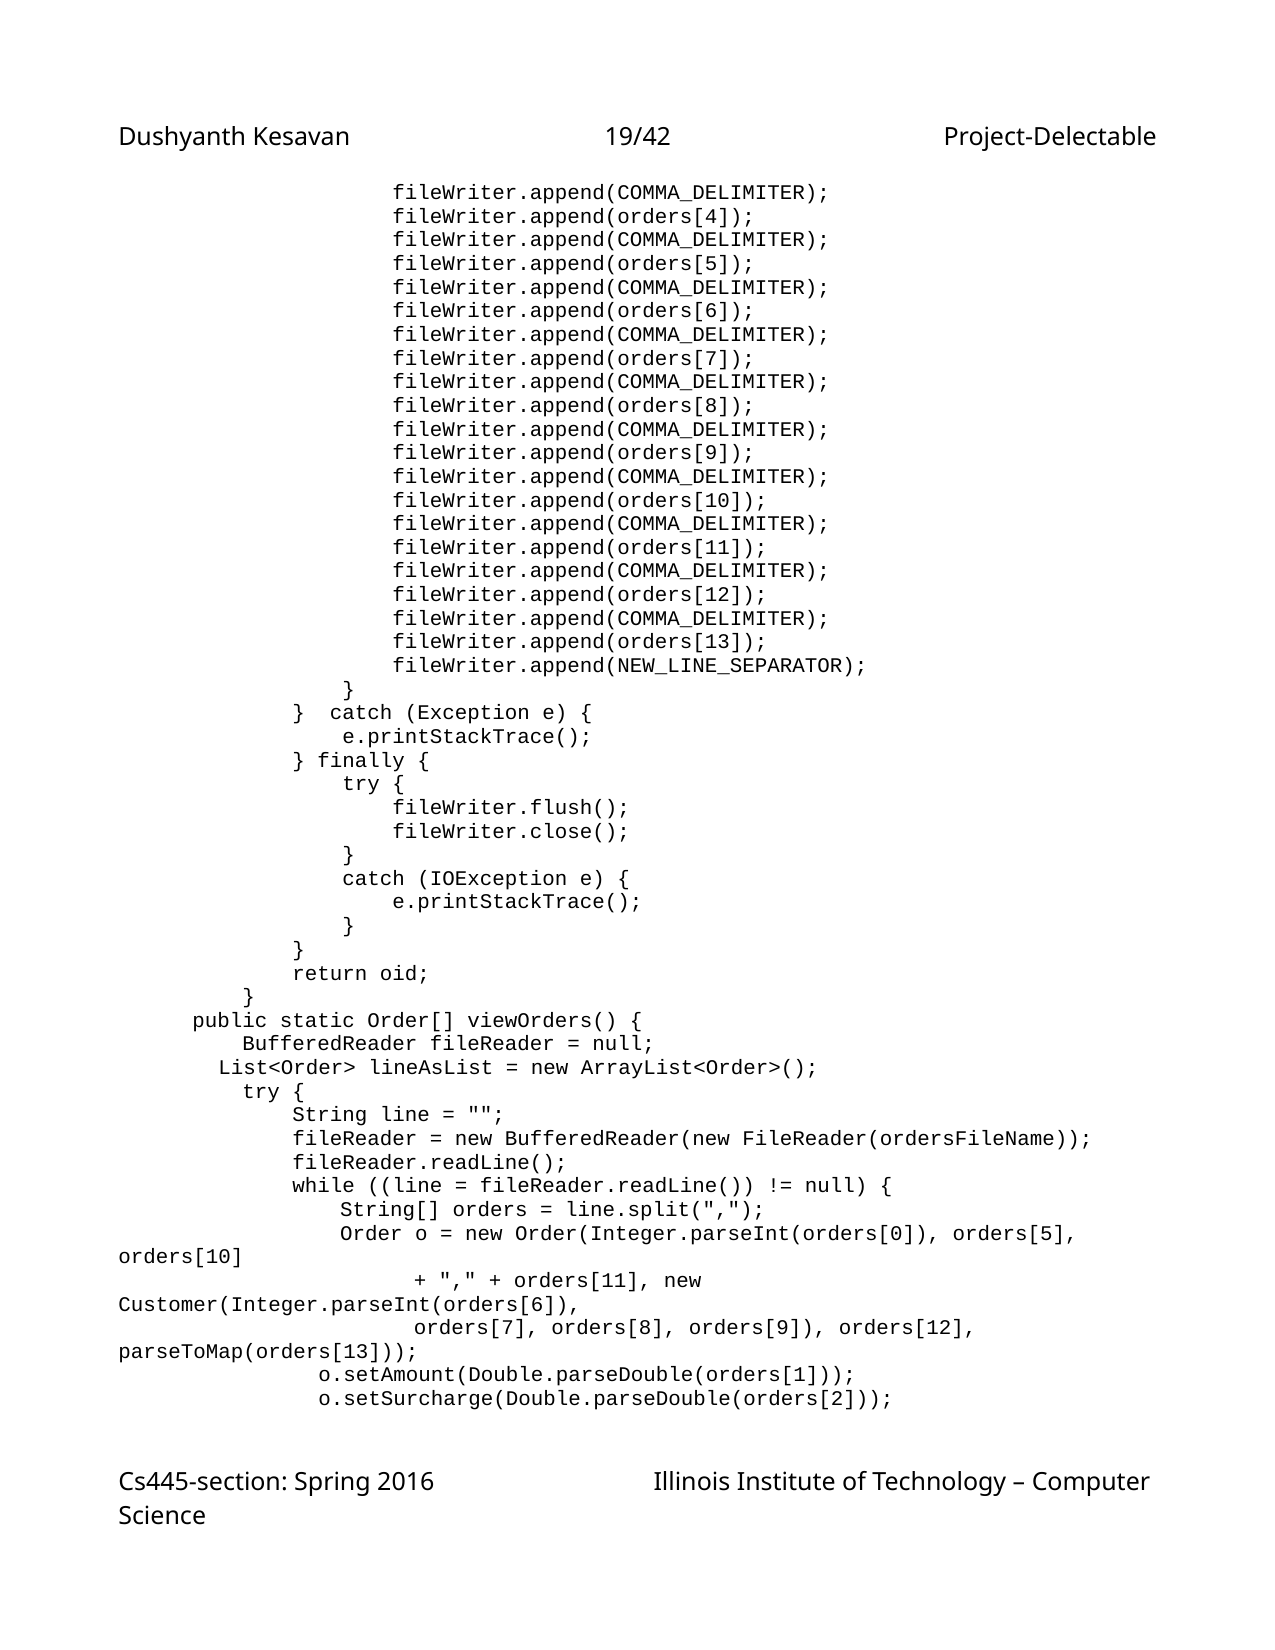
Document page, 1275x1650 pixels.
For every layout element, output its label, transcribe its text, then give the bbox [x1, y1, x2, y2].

text fileWriter.append(orders[13]); [118, 631, 1157, 655]
text } [118, 915, 1157, 939]
text while ((line = fileReader.readLine()) != null) { [118, 1175, 1157, 1199]
text fileWriter.close(); [118, 821, 1157, 844]
text o.setAmount(Double.parseDouble(orders[1])); [118, 1364, 1157, 1388]
text fileWriter.append(orders[4]); [118, 206, 1157, 229]
text } [118, 986, 1157, 1010]
text fileWriter.append(COMMA_DELIMITER); [118, 608, 1157, 631]
text fileWriter.append(COMMA_DELIMITER); [118, 513, 1157, 537]
text e.printStackTrace(); [118, 726, 1157, 750]
text } [118, 844, 1157, 868]
text fileWriter.append(orders[10]); [118, 489, 1157, 513]
text } [118, 939, 1157, 962]
text fileWriter.append(orders[8]); [118, 395, 1157, 419]
text try { [118, 773, 1157, 797]
text fileWriter.append(COMMA_DELIMITER); [118, 182, 1157, 206]
text fileWriter.append(orders[11]); [118, 537, 1157, 561]
text fileWriter.append(COMMA_DELIMITER); [118, 324, 1157, 348]
text fileWriter.append(COMMA_DELIMITER); [118, 277, 1157, 300]
text public static Order[] viewOrders() { [118, 1010, 1157, 1033]
text catch (IOException e) { [118, 868, 1157, 892]
text } catch (Exception e) { [118, 702, 1157, 726]
text fileWriter.append(orders[7]); [118, 348, 1157, 371]
text fileWriter.append(COMMA_DELIMITER); [118, 419, 1157, 442]
text fileWriter.append(NEW_LINE_SEPARATOR); [118, 655, 1157, 679]
text fileWriter.append(orders[6]); [118, 300, 1157, 324]
text Order o = new Order(Integer.parseInt(orders[0]), orders[5], orders[10] [118, 1223, 1157, 1270]
text fileWriter.append(COMMA_DELIMITER); [118, 561, 1157, 584]
text fileWriter.append(orders[9]); [118, 442, 1157, 466]
text } finally { [118, 750, 1157, 773]
text fileWriter.append(COMMA_DELIMITER); [118, 371, 1157, 395]
text fileWriter.append(orders[5]); [118, 253, 1157, 277]
text o.setSurcharge(Double.parseDouble(orders[2])); [118, 1388, 1157, 1412]
text List<Order> lineAsList = new ArrayList<Order>(); [118, 1057, 1157, 1081]
text + "," + orders[11], new Customer(Integer.parseInt(orders[6]), [118, 1270, 1157, 1317]
text e.printStackTrace(); [118, 892, 1157, 915]
text fileWriter.append(COMMA_DELIMITER); [118, 466, 1157, 489]
text fileWriter.append(orders[12]); [118, 584, 1157, 608]
text fileWriter.append(COMMA_DELIMITER); [118, 229, 1157, 253]
text fileReader = new BufferedReader(new FileReader(ordersFileName)); [118, 1128, 1157, 1152]
text fileReader.readLine(); [118, 1152, 1157, 1175]
text fileWriter.flush(); [118, 797, 1157, 821]
text orders[7], orders[8], orders[9]), orders[12], parseToMap(orders[13])); [118, 1317, 1157, 1364]
text BufferedReader fileReader = null; [118, 1033, 1157, 1057]
text String[] orders = line.split(","); [118, 1199, 1157, 1223]
text } [118, 679, 1157, 702]
text String line = ""; [118, 1104, 1157, 1128]
text try { [118, 1081, 1157, 1104]
text return oid; [118, 962, 1157, 986]
